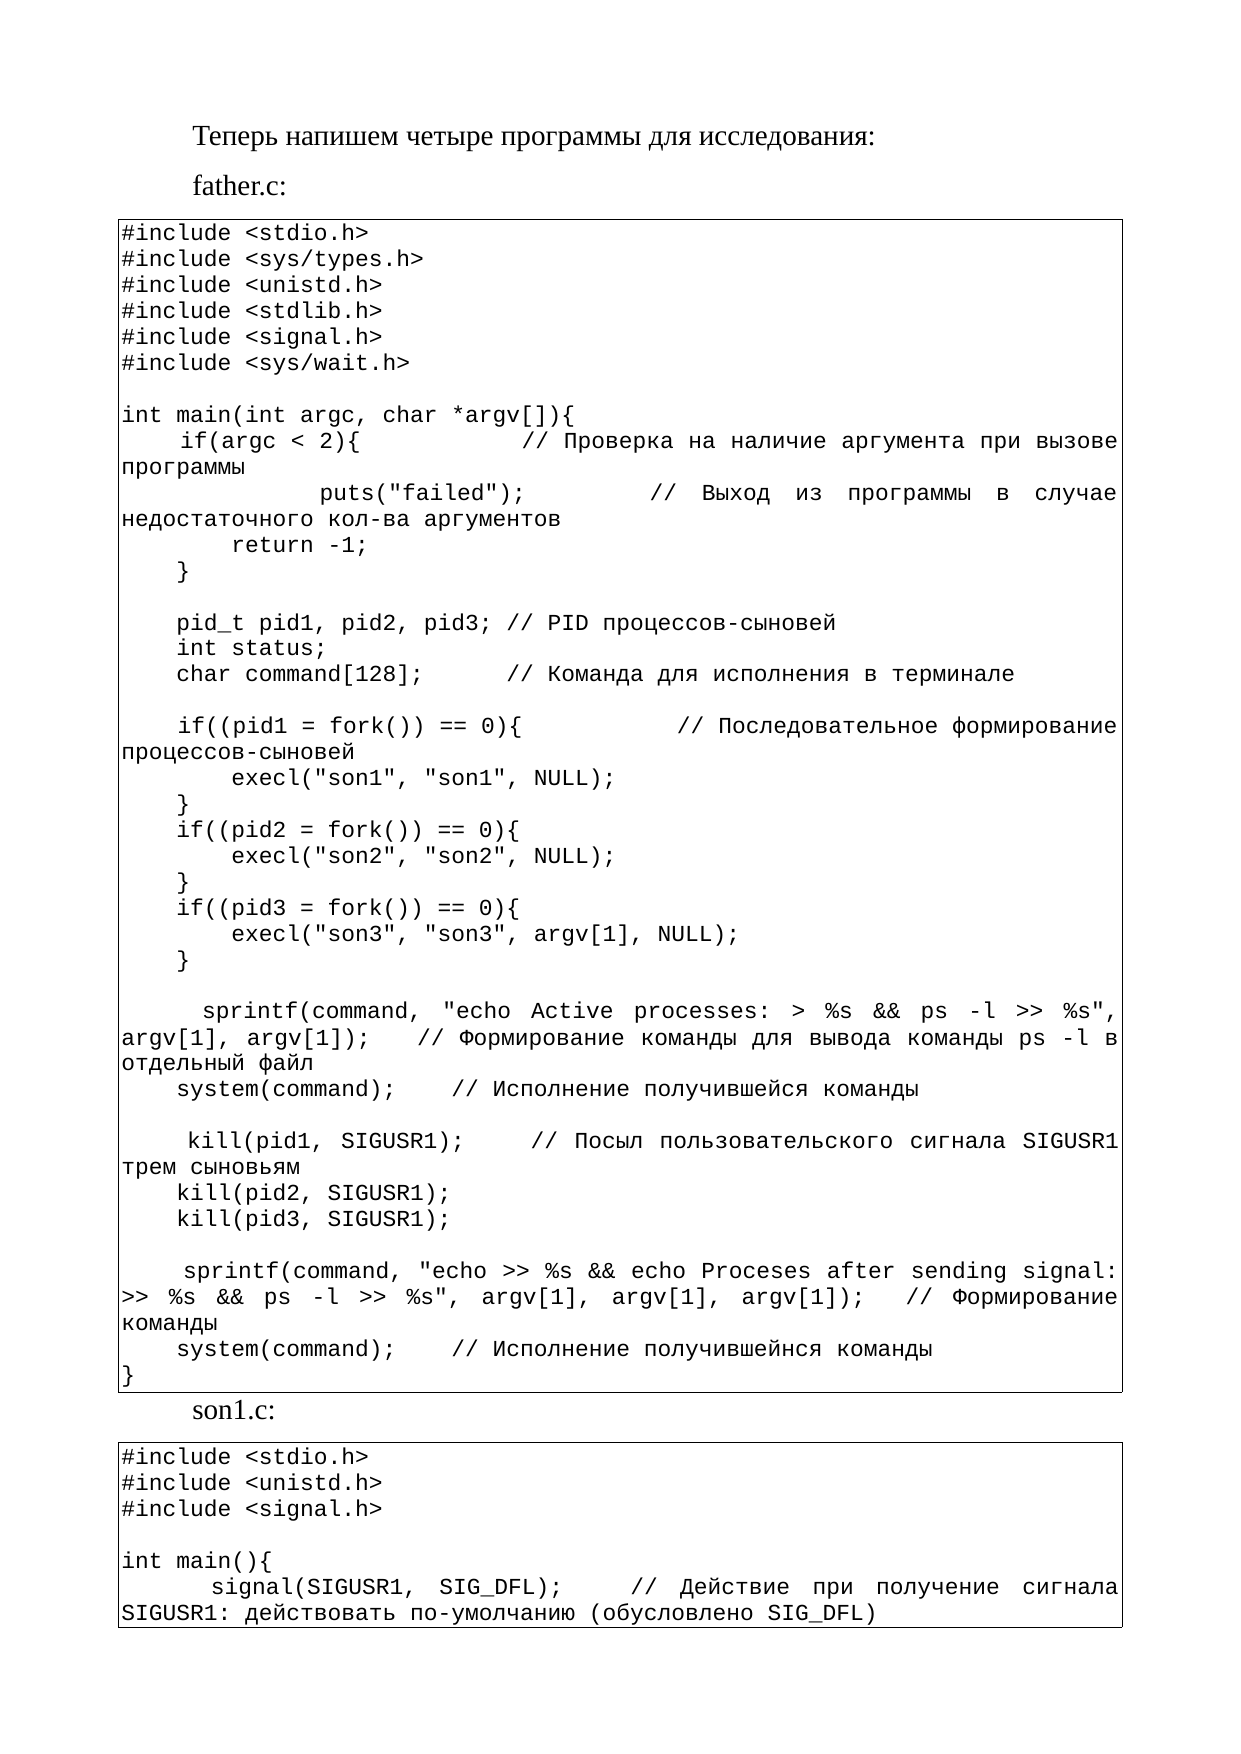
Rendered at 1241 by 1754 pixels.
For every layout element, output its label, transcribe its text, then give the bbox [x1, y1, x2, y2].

text return -1; [119, 530, 1122, 556]
text char command[128]; // Команда для исполнения в терминале [119, 660, 1122, 689]
text #include <stdio.h> [119, 220, 1122, 245]
text son1.c: [118, 1393, 1122, 1426]
text kill(pid1, SIGUSR1); // Посыл пользовательского сигнала SIGUSR1 трем сыновьям [119, 1127, 1122, 1178]
text kill(pid2, SIGUSR1); [119, 1178, 1122, 1204]
text execl("son1", "son1", NULL); [119, 763, 1122, 789]
text int main(){ [119, 1546, 1122, 1572]
text kill(pid3, SIGUSR1); [119, 1204, 1122, 1233]
text system(command); // Исполнение получившейся команды [119, 1075, 1122, 1104]
text #include <unistd.h> [119, 271, 1122, 297]
text #include <sys/types.h> [119, 245, 1122, 271]
text #include <unistd.h> [119, 1468, 1122, 1494]
text #include <signal.h> [119, 1494, 1122, 1523]
text execl("son2", "son2", NULL); [119, 841, 1122, 867]
text #include <stdlib.h> [119, 297, 1122, 322]
text signal(SIGUSR1, SIG_DFL); // Действие при получение сигнала SIGUSR1: действовать по-умолчанию (обусловлено SIG_DFL) [119, 1572, 1122, 1627]
text } [119, 945, 1122, 974]
text sprintf(command, "echo >> %s && echo Proceses after sending signal: >> %s && ps -l >> %s", argv[1], argv[1], argv[1]); // Формирование команды [119, 1256, 1122, 1334]
text #include <sys/wait.h> [119, 348, 1122, 377]
text father.c: [118, 168, 1122, 202]
text } [119, 1360, 1122, 1392]
text pid_t pid1, pid2, pid3; // PID процессов-сыновей [119, 608, 1122, 634]
text puts("failed"); // Выход из программы в случае недостаточного кол-ва аргументов [119, 478, 1122, 530]
text } [119, 867, 1122, 893]
text system(command); // Исполнение получившейнся команды [119, 1334, 1122, 1360]
text execl("son3", "son3", argv[1], NULL); [119, 919, 1122, 945]
text } [119, 556, 1122, 585]
text sprintf(command, "echo Active processes: > %s && ps -l >> %s", argv[1], argv[1]); // Формирование команды для вывода команды ps -l в отдельный файл [119, 997, 1122, 1075]
text if(argc < 2){ // Проверка на наличие аргумента при вызове программы [119, 426, 1122, 478]
text int main(int argc, char *argv[]){ [119, 400, 1122, 426]
text #include <signal.h> [119, 322, 1122, 348]
text int status; [119, 634, 1122, 660]
text #include <stdio.h> [119, 1443, 1122, 1468]
text if((pid1 = fork()) == 0){ // Последовательное формирование процессов-сыновей [119, 712, 1122, 763]
text } [119, 789, 1122, 815]
text if((pid2 = fork()) == 0){ [119, 815, 1122, 841]
text if((pid3 = fork()) == 0){ [119, 893, 1122, 919]
text Теперь напишем четыре программы для исследования: [118, 118, 1122, 152]
